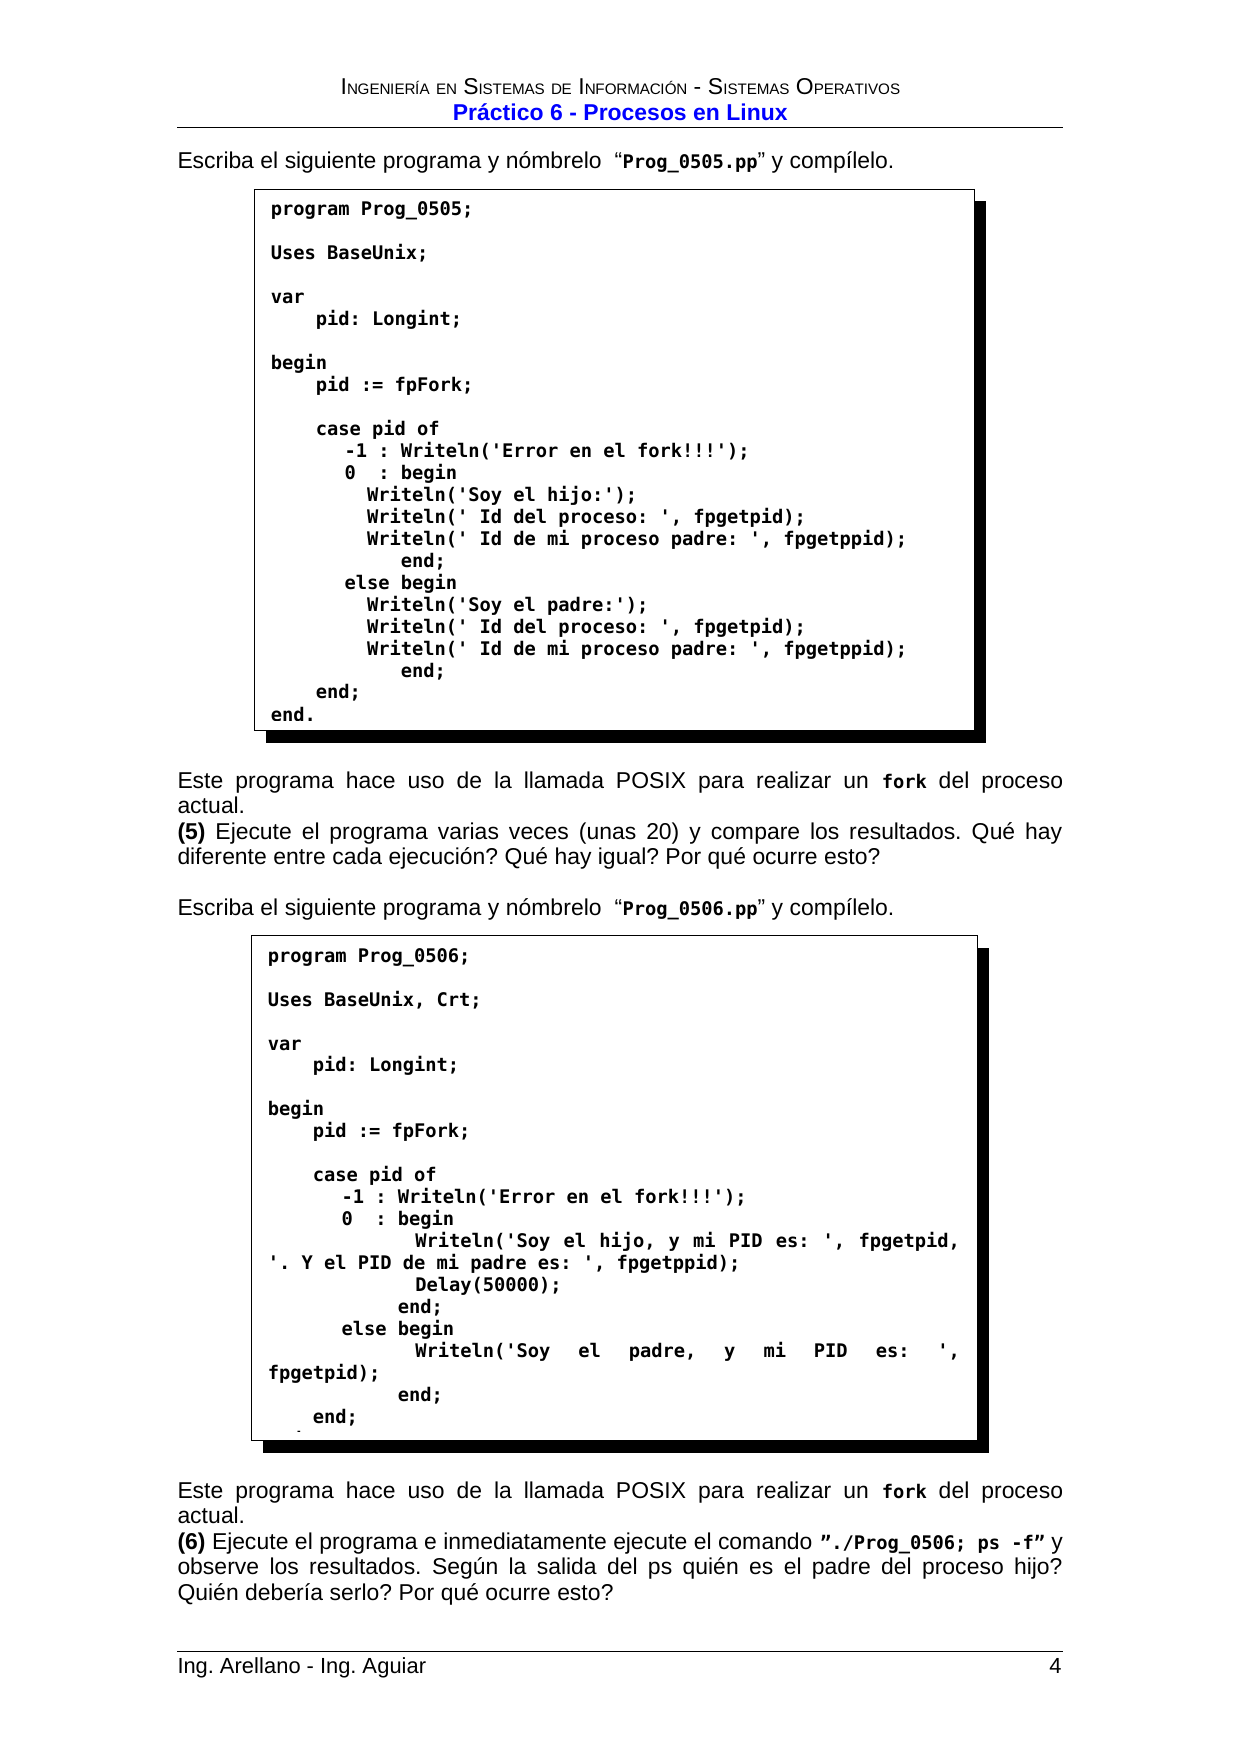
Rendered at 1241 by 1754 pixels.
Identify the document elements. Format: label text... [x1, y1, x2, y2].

text end; [268, 1384, 960, 1406]
text Este programa hace uso de la llamada POSIX para realizar un fork del proceso actual. [177, 767, 1063, 818]
text else begin [271, 572, 957, 593]
text pid := fpFork; [271, 374, 957, 396]
text program Prog_0506; [268, 944, 960, 966]
text end. [271, 703, 957, 721]
text program Prog_0505; [271, 198, 957, 220]
text Escriba el siguiente programa y nómbrelo “Prog_0505.pp” y compílelo. [177, 148, 1063, 173]
text Uses BaseUnix; [271, 242, 957, 264]
text Writeln('Soy el padre:'); [271, 593, 957, 616]
text Writeln(' Id de mi proceso padre: ', fpgetppid); [271, 637, 957, 659]
text -1 : Writeln('Error en el fork!!!'); [268, 1186, 960, 1208]
text end; [271, 549, 957, 572]
text case pid of [268, 1164, 960, 1186]
text pid: Longint; [271, 308, 957, 330]
text (6) Ejecute el programa e inmediatamente ejecute el comando ”./Prog_0506; ps -f” y observe los resultados. Según la salida del ps quién es el padre del proceso hijo? Quién debería serlo? Por qué ocurre esto? [177, 1528, 1063, 1605]
text var [271, 286, 957, 308]
text begin [268, 1098, 960, 1120]
text Writeln('Soy el hijo, y mi PID es: ', fpgetpid, '. Y el PID de mi padre es: ', fpgetppid); [268, 1230, 960, 1274]
text Writeln(' Id del proceso: ', fpgetpid); [271, 616, 957, 637]
text end; [268, 1296, 960, 1318]
text Uses BaseUnix, Crt; [268, 988, 960, 1010]
text Este programa hace uso de la llamada POSIX para realizar un fork del proceso actual. [177, 1477, 1063, 1528]
text Writeln('Soy el hijo:'); [271, 484, 957, 506]
text var [268, 1032, 960, 1054]
text Writeln(' Id del proceso: ', fpgetpid); [271, 506, 957, 528]
text pid: Longint; [268, 1054, 960, 1076]
text Escriba el siguiente programa y nómbrelo “Prog_0506.pp” y compílelo. [177, 894, 1063, 920]
text 0 : begin [268, 1208, 960, 1230]
text Writeln('Soy el padre, y mi PID es: ', fpgetpid); [268, 1340, 960, 1384]
text case pid of [271, 418, 957, 440]
text pid := fpFork; [268, 1120, 960, 1142]
text Writeln(' Id de mi proceso padre: ', fpgetppid); [271, 528, 957, 549]
text (5) Ejecute el programa varias veces (unas 20) y compare los resultados. Qué hay diferente entre cada ejecución? Qué hay igual? Por qué ocurre esto? [177, 818, 1063, 869]
text else begin [268, 1318, 960, 1340]
text Delay(50000); [268, 1274, 960, 1296]
text end; [271, 681, 957, 703]
text 0 : begin [271, 462, 957, 484]
text -1 : Writeln('Error en el fork!!!'); [271, 440, 957, 462]
text begin [271, 352, 957, 374]
text end; [268, 1406, 960, 1428]
text end; [271, 659, 957, 681]
